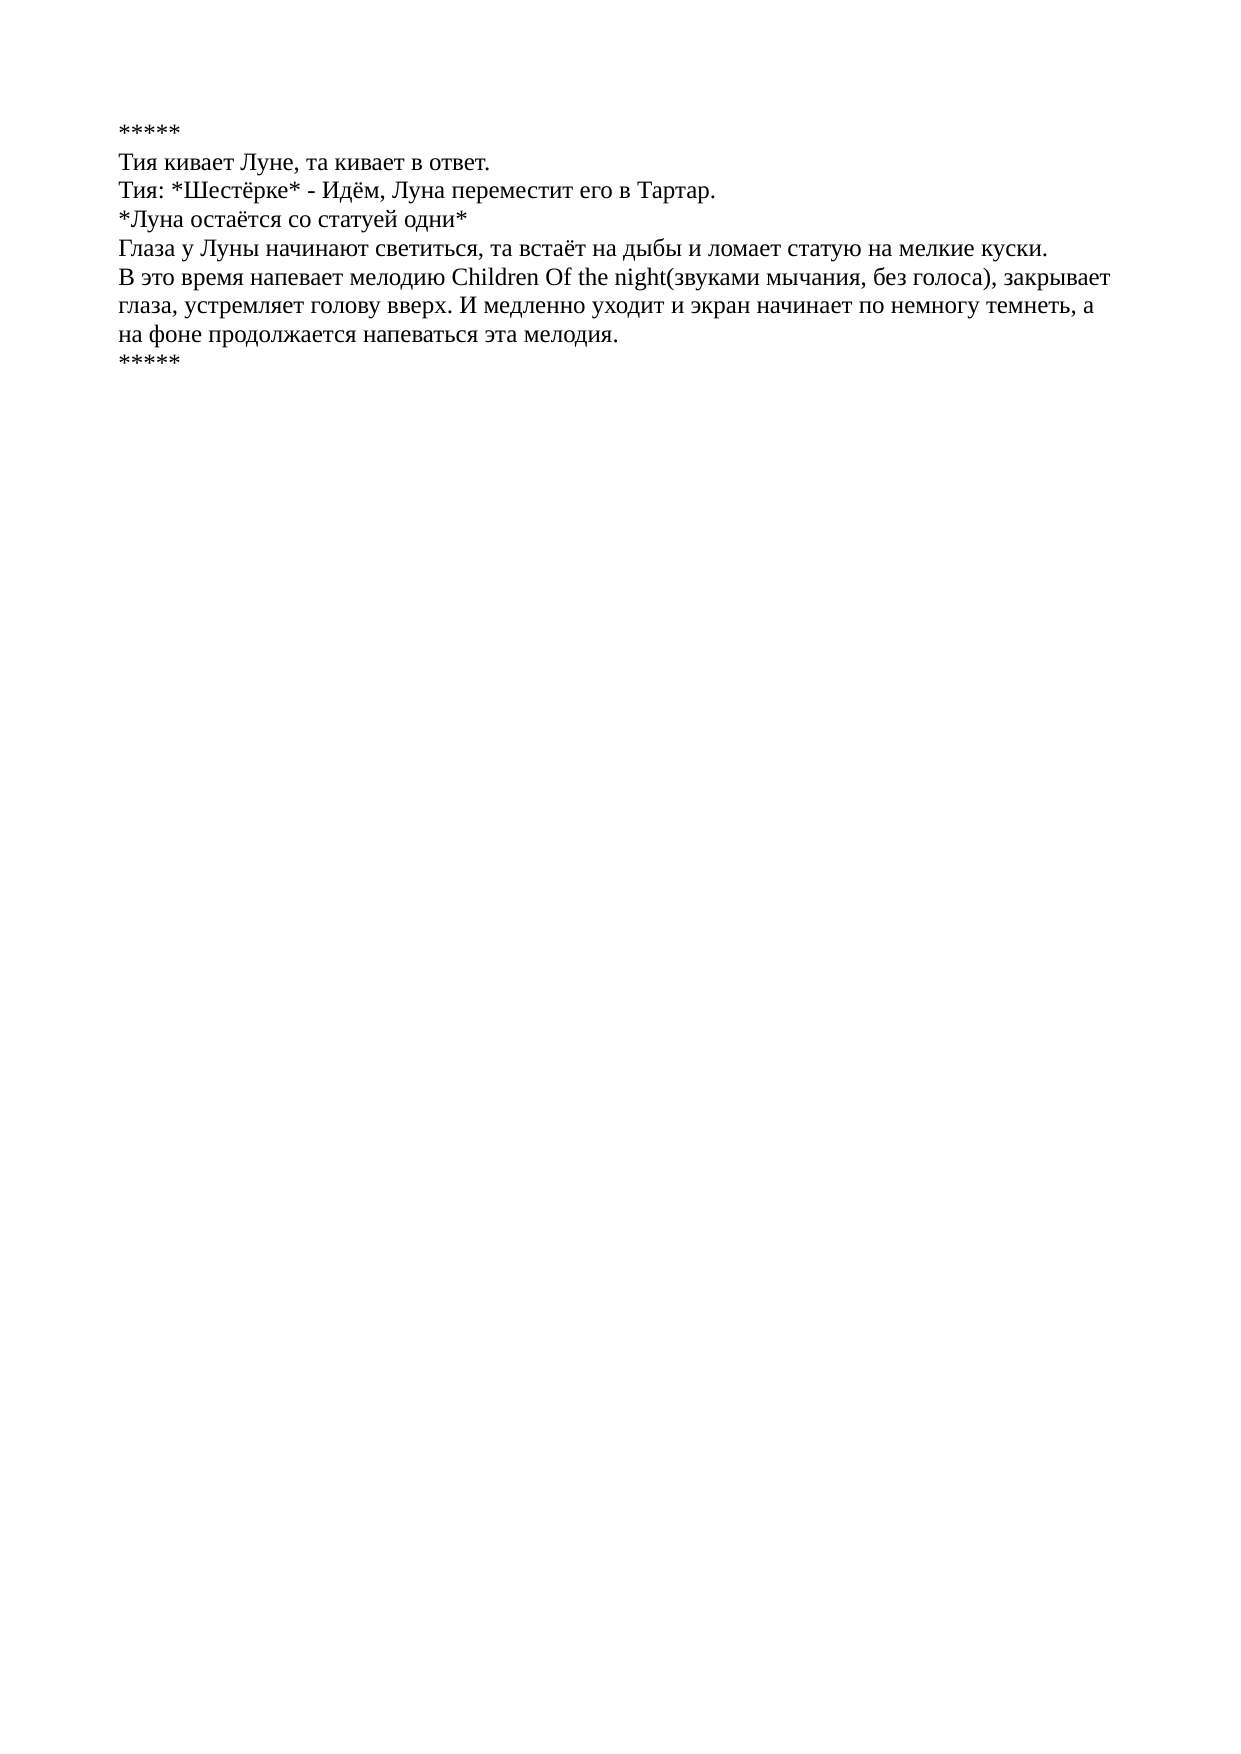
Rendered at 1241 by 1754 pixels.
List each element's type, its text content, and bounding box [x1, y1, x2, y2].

text Тия кивает Луне, та кивает в ответ. [118, 147, 1122, 176]
text Глаза у Луны начинают светиться, та встаёт на дыбы и ломает статую на мелкие куски. [118, 233, 1122, 262]
text Тия: *Шестёрке* - Идём, Луна переместит его в Тартар. [118, 176, 1122, 204]
text ***** [118, 118, 1122, 147]
text ***** [118, 348, 1122, 377]
text *Луна остаётся со статуей одни* [118, 204, 1122, 233]
text В это время напевает мелодию Children Of the night(звуками мычания, без голоса), закрывает глаза, устремляет голову вверх. И медленно уходит и экран начинает по немногу темнеть, а на фоне продолжается напеваться эта мелодия. [118, 262, 1122, 348]
